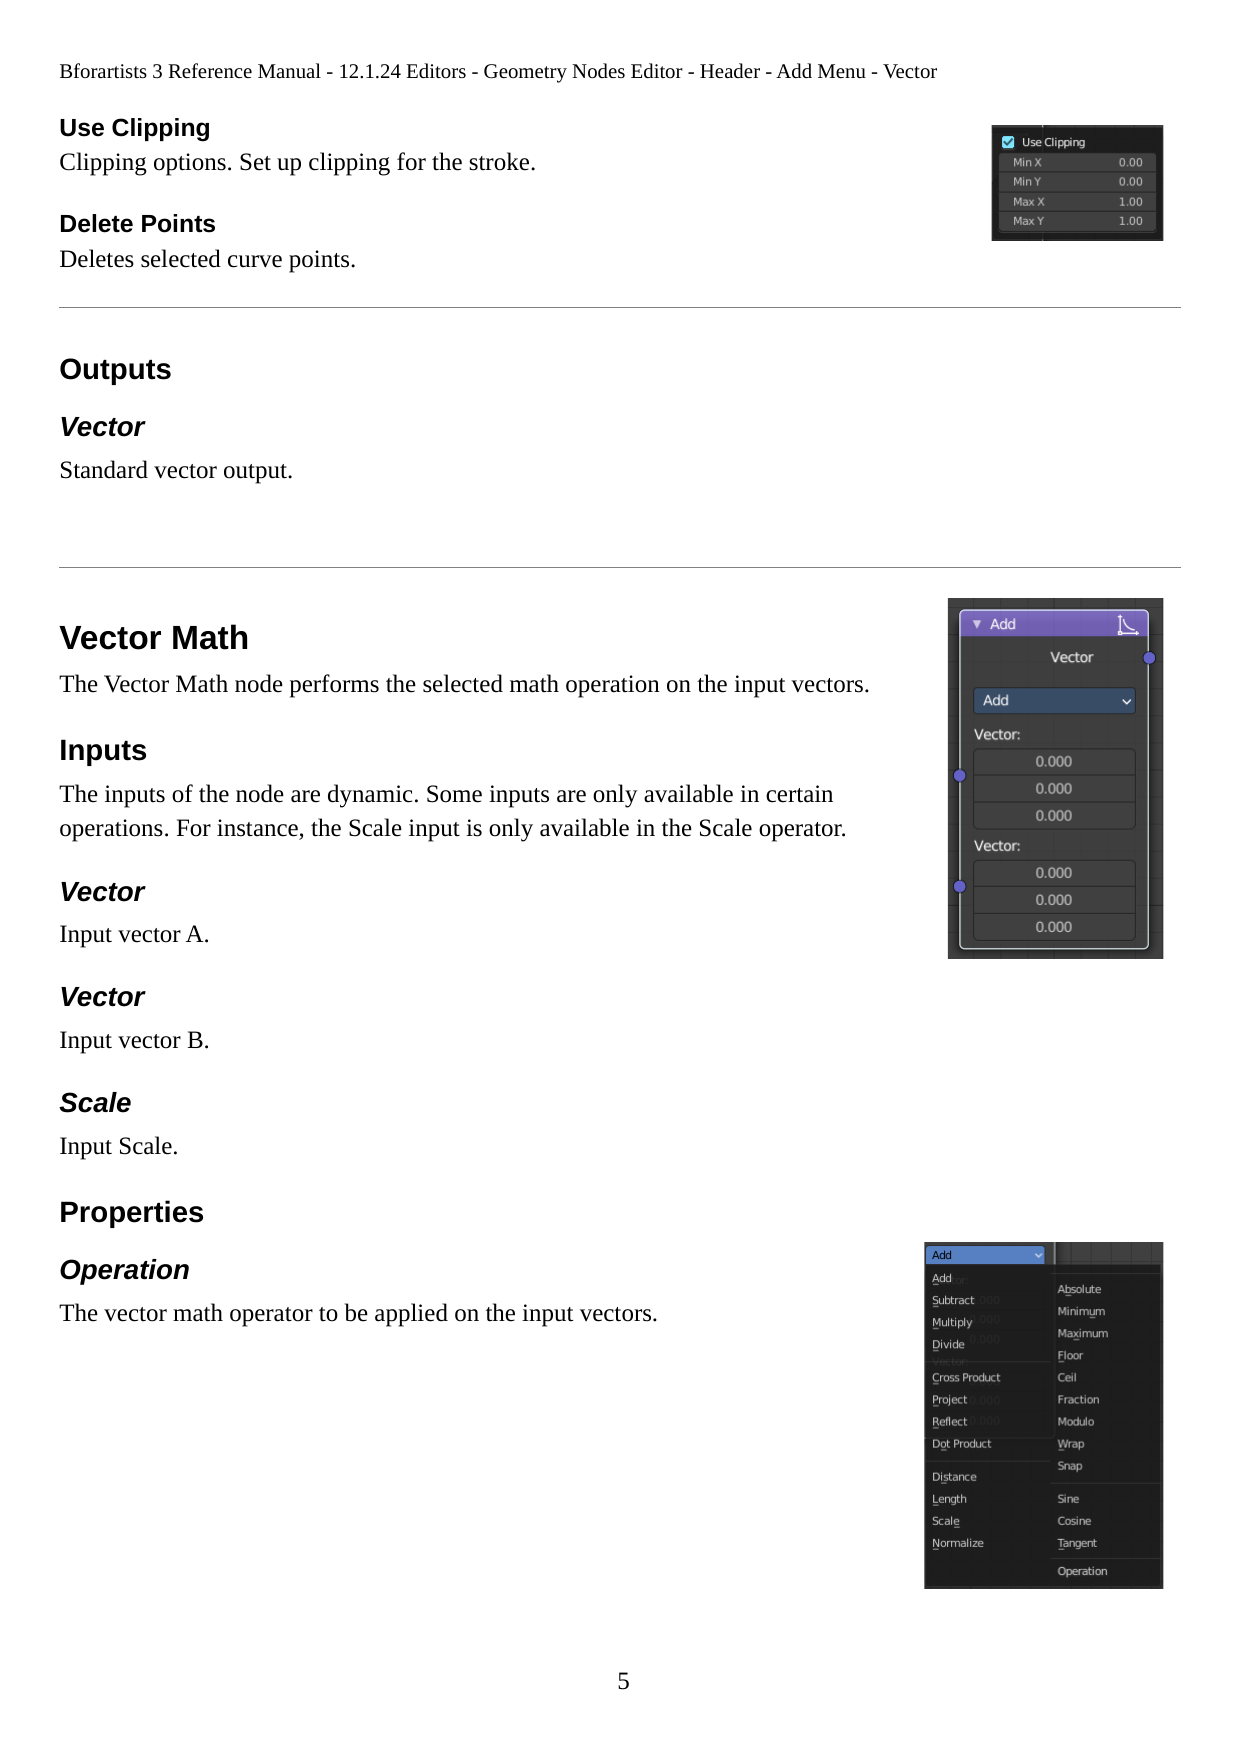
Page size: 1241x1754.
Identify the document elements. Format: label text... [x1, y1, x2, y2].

subtitle Scale [59, 1087, 1181, 1119]
subtitle Vector [59, 981, 1181, 1013]
subtitle Operation [59, 1253, 924, 1285]
subtitle Outputs [59, 352, 1181, 385]
text Standard vector output. [59, 455, 1181, 483]
text Clipping options. Set up clipping for the stroke. [59, 147, 991, 176]
text Input Scale. [59, 1131, 1181, 1160]
subtitle Properties [59, 1195, 1181, 1228]
subtitle Vector [59, 410, 1181, 442]
subtitle Inputs [59, 733, 947, 766]
text Deletes selected curve points. [59, 244, 1181, 272]
picture [991, 125, 1164, 241]
picture [924, 1242, 1164, 1589]
text The Vector Math node performs the selected math operation on the input vectors. [59, 669, 947, 698]
subtitle Vector [59, 875, 947, 907]
subtitle [1164, 1253, 1181, 1285]
picture [947, 598, 1164, 959]
subtitle [1164, 875, 1181, 907]
subtitle [1164, 618, 1181, 656]
text Input vector A. [59, 919, 947, 948]
subtitle Delete Points [59, 209, 991, 237]
text The vector math operator to be applied on the input vectors. [59, 1298, 924, 1327]
text The inputs of the node are dynamic. Some inputs are only available in certain operations. For instance, the Scale input is only available in the Scale operator. [59, 779, 947, 842]
subtitle Vector Math [59, 618, 947, 656]
text [1164, 919, 1181, 948]
text Input vector B. [59, 1025, 1181, 1054]
subtitle Use Clipping [59, 113, 1181, 141]
subtitle [1164, 209, 1181, 237]
subtitle [1164, 733, 1181, 766]
